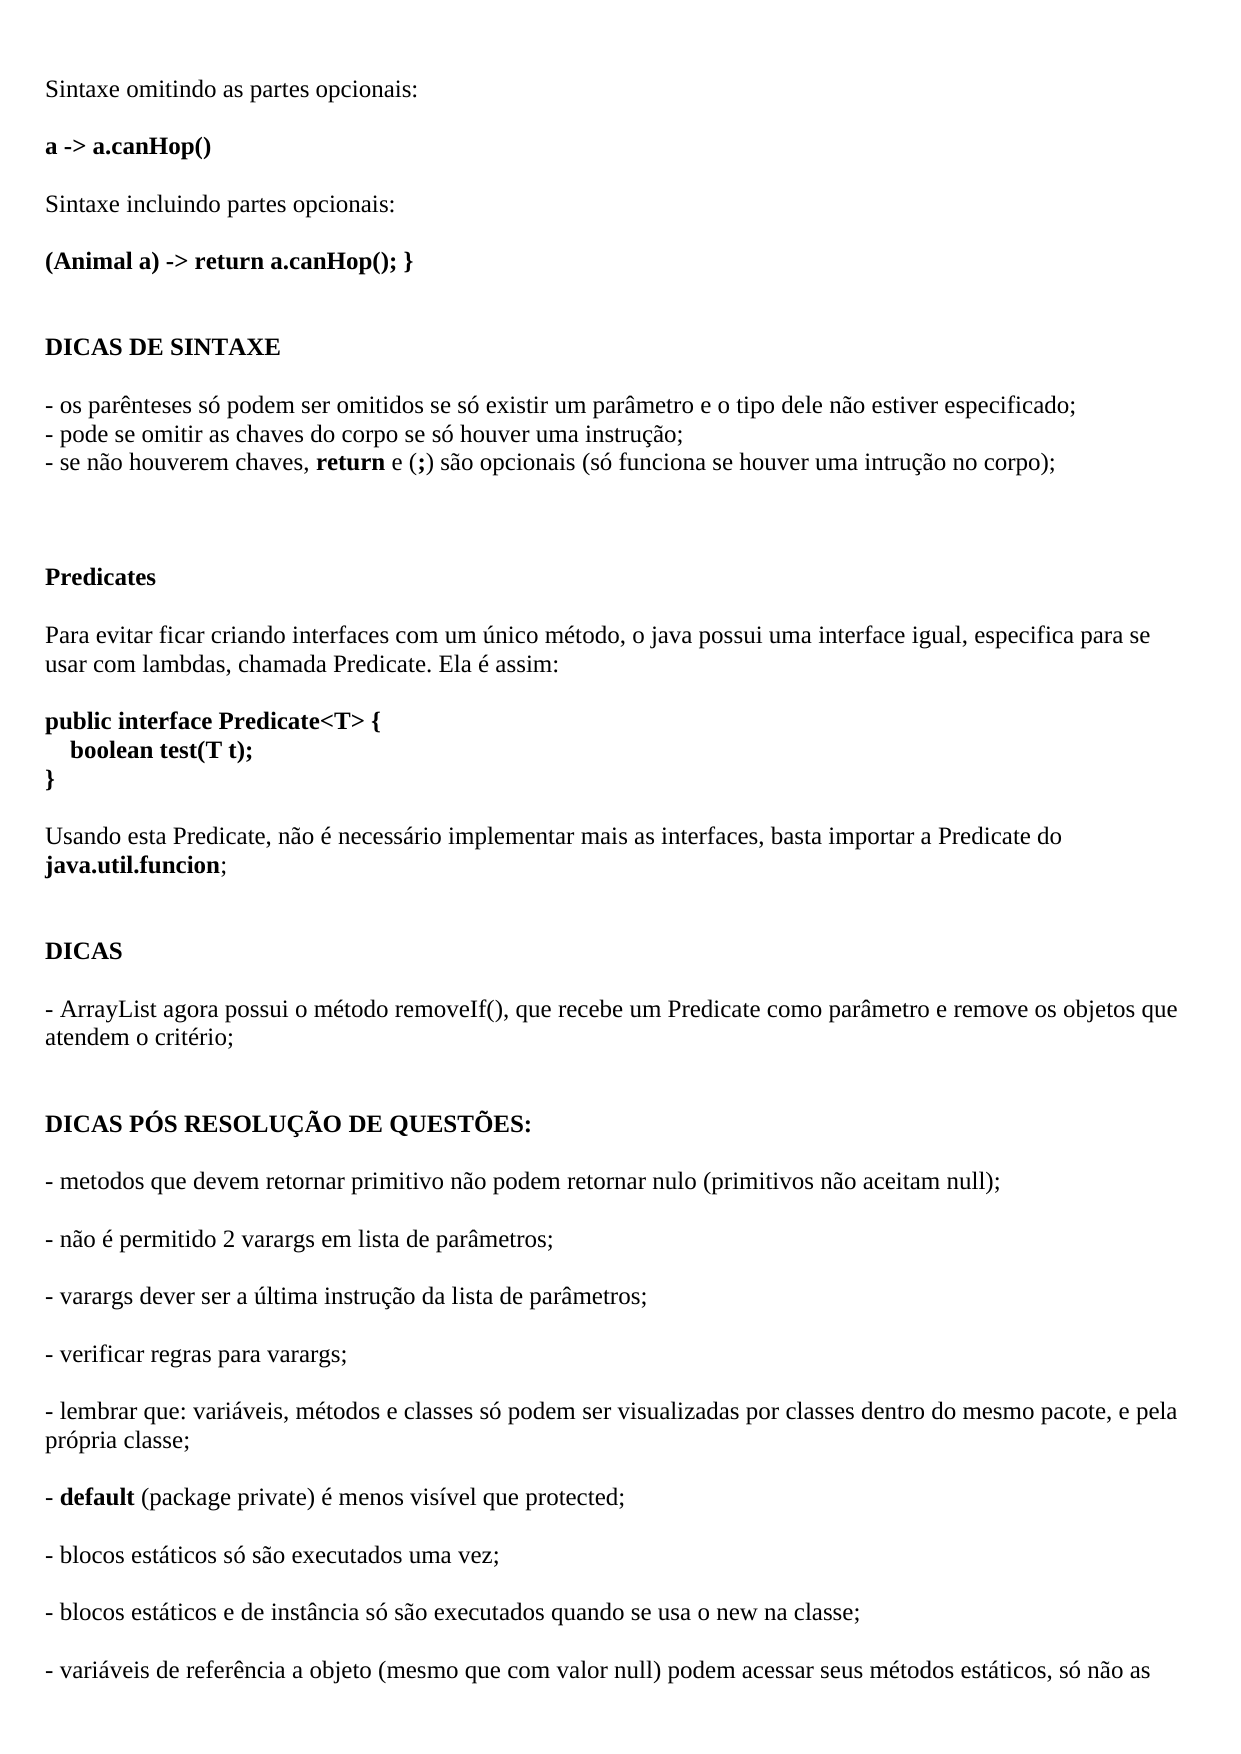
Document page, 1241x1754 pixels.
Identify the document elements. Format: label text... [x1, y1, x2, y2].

text (Animal a) -> return a.canHop(); } [45, 246, 1196, 275]
text a -> a.canHop() [45, 131, 1196, 160]
text - variáveis de referência a objeto (mesmo que com valor null) podem acessar seus métodos estáticos, só não as [45, 1655, 1196, 1684]
text Usando esta Predicate, não é necessário implementar mais as interfaces, basta importar a Predicate do java.util.funcion; [45, 821, 1196, 879]
text - pode se omitir as chaves do corpo se só houver uma instrução; [45, 419, 1196, 447]
text Sintaxe incluindo partes opcionais: [45, 189, 1196, 217]
text - blocos estáticos só são executados uma vez; [45, 1540, 1196, 1569]
text - lembrar que: variáveis, métodos e classes só podem ser visualizadas por classes dentro do mesmo pacote, e pela própria classe; [45, 1396, 1196, 1454]
text Para evitar ficar criando interfaces com um único método, o java possui uma interface igual, especifica para se usar com lambdas, chamada Predicate. Ela é assim: [45, 620, 1196, 677]
text - metodos que devem retornar primitivo não podem retornar nulo (primitivos não aceitam null); [45, 1166, 1196, 1195]
text boolean test(T t); [45, 735, 1196, 764]
text - não é permitido 2 varargs em lista de parâmetros; [45, 1224, 1196, 1252]
text - se não houverem chaves, return e (;) são opcionais (só funciona se houver uma intrução no corpo); [45, 447, 1196, 476]
text - blocos estáticos e de instância só são executados quando se usa o new na classe; [45, 1597, 1196, 1626]
text public interface Predicate<T> { [45, 706, 1196, 735]
text - ArrayList agora possui o método removeIf(), que recebe um Predicate como parâmetro e remove os objetos que atendem o critério; [45, 994, 1196, 1051]
text DICAS DE SINTAXE [45, 332, 1196, 361]
text - os parênteses só podem ser omitidos se só existir um parâmetro e o tipo dele não estiver especificado; [45, 390, 1196, 419]
text DICAS PÓS RESOLUÇÃO DE QUESTÕES: [45, 1109, 1196, 1137]
text - verificar regras para varargs; [45, 1339, 1196, 1367]
text - varargs dever ser a última instrução da lista de parâmetros; [45, 1281, 1196, 1310]
text DICAS [45, 936, 1196, 965]
text } [45, 764, 1196, 792]
text Predicates [45, 562, 1196, 591]
text - default (package private) é menos visível que protected; [45, 1482, 1196, 1511]
text Sintaxe omitindo as partes opcionais: [45, 74, 1196, 102]
